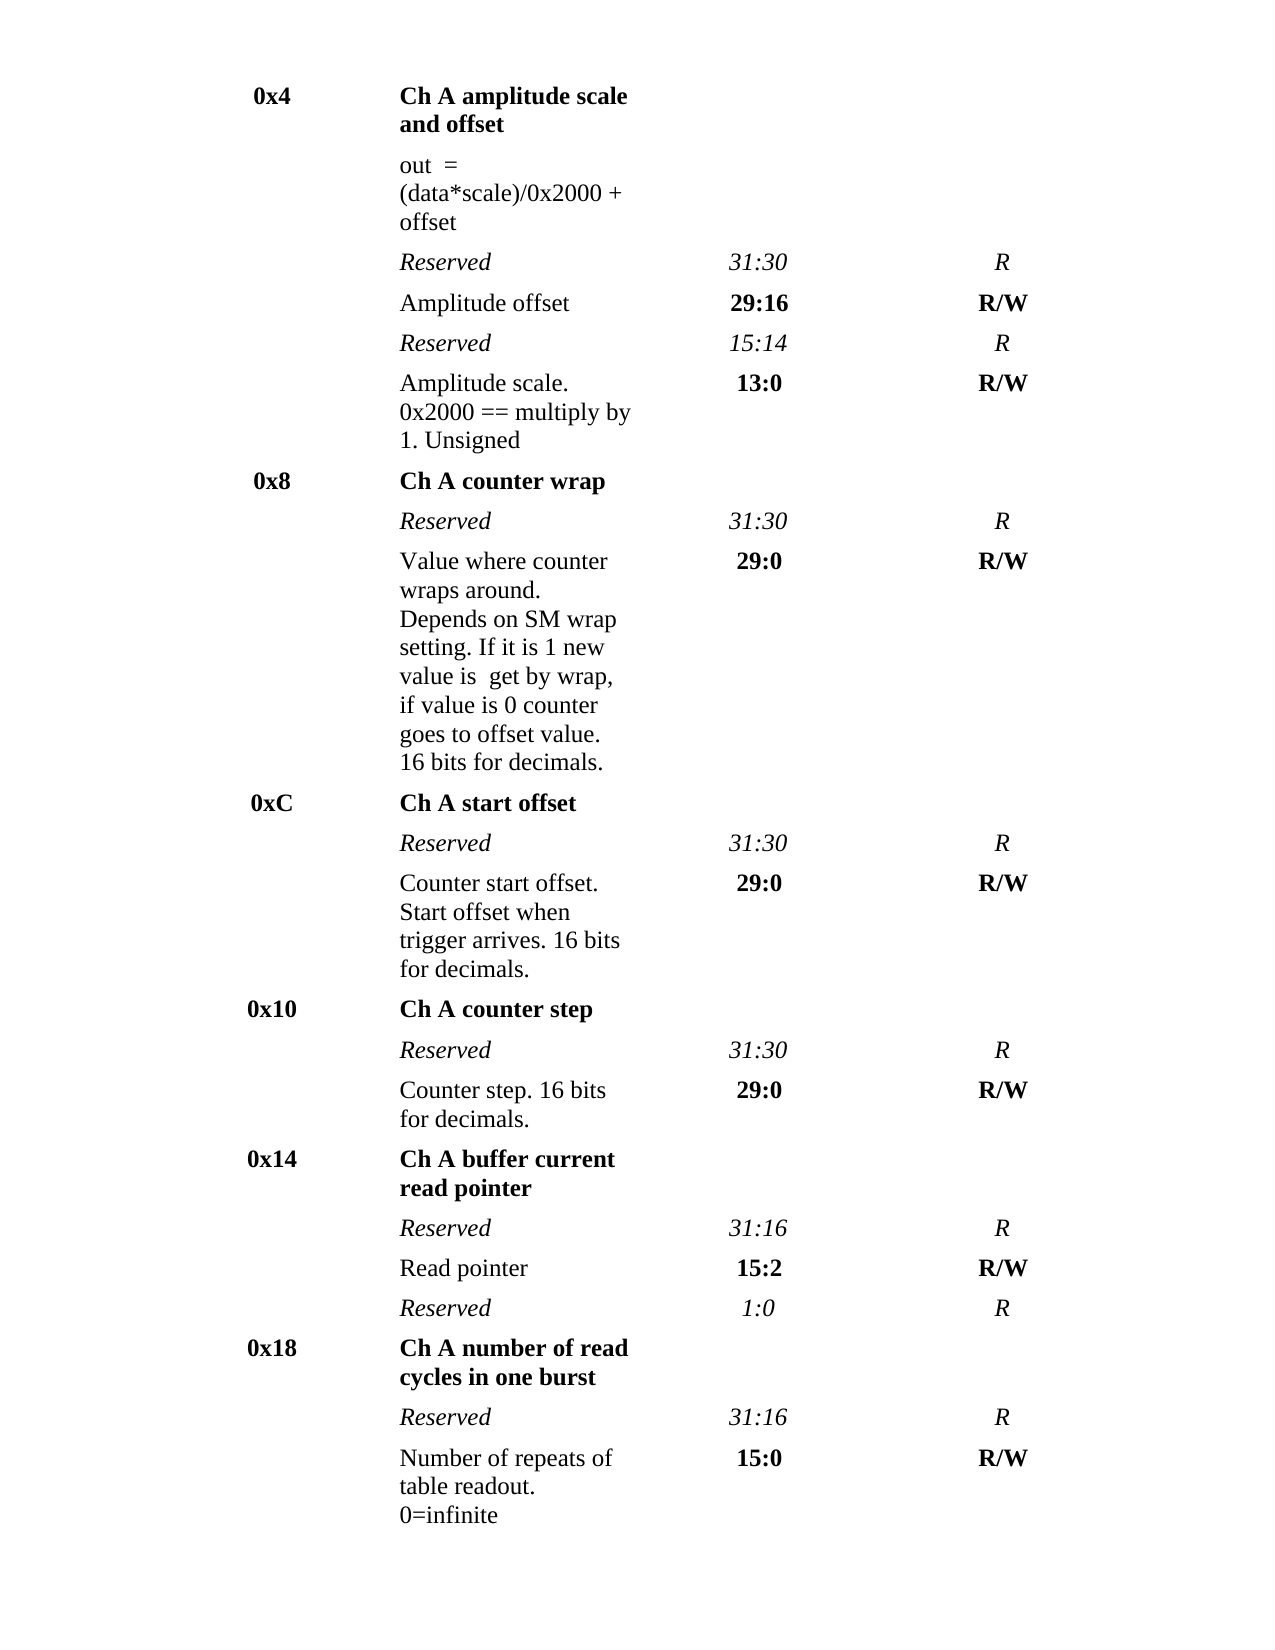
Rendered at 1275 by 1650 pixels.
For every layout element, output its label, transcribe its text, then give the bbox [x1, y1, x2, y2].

table_cell [881, 989, 1125, 1029]
table_cell [150, 822, 394, 862]
table_cell [881, 1328, 1125, 1397]
table_cell [638, 144, 881, 242]
table_cell 31:30 [638, 242, 881, 282]
table_cell R/W [881, 540, 1125, 782]
table_cell [150, 1437, 394, 1558]
table_cell R/W [881, 362, 1125, 460]
table_cell 15:2 [638, 1247, 881, 1287]
table_cell [638, 989, 881, 1029]
table_cell R/W [881, 862, 1125, 989]
table_cell R/W [881, 1437, 1125, 1558]
table_cell Ch A counter step [394, 989, 637, 1029]
table_cell R [881, 500, 1125, 540]
table_cell Reserved [394, 1288, 637, 1328]
table_cell Read pointer [394, 1247, 637, 1287]
table_cell Reserved [394, 500, 637, 540]
table_cell [150, 1397, 394, 1437]
table_cell [150, 862, 394, 989]
table_cell [150, 1247, 394, 1287]
table_cell [150, 540, 394, 782]
table_cell 15:0 [638, 1437, 881, 1558]
table_cell R [881, 242, 1125, 282]
table_cell Ch A number of read cycles in one burst [394, 1328, 637, 1397]
table_cell 29:0 [638, 862, 881, 989]
table_cell [150, 144, 394, 242]
table_cell R [881, 322, 1125, 362]
table_cell Ch A buffer current read pointer [394, 1138, 637, 1207]
table_cell [881, 75, 1125, 144]
table_cell Reserved [394, 1397, 637, 1437]
table_cell [638, 1328, 881, 1397]
table_cell Ch A counter wrap [394, 460, 637, 500]
table_cell [881, 460, 1125, 500]
table_cell [150, 322, 394, 362]
table_cell [638, 1138, 881, 1207]
table_cell [638, 75, 881, 144]
table_cell Number of repeats of table readout. 0=infinite [394, 1437, 637, 1558]
table_cell 0x10 [150, 989, 394, 1029]
table_cell 0x4 [150, 75, 394, 144]
table_cell 0x8 [150, 460, 394, 500]
table_cell R [881, 1288, 1125, 1328]
table_cell Ch A start offset [394, 782, 637, 822]
table_cell Counter step. 16 bits for decimals. [394, 1069, 637, 1138]
table_cell 31:30 [638, 822, 881, 862]
table_cell R [881, 1397, 1125, 1437]
table_cell out = (data*scale)/0x2000 + offset [394, 144, 637, 242]
table_cell R/W [881, 282, 1125, 322]
table_cell 0x14 [150, 1138, 394, 1207]
table_cell R [881, 1029, 1125, 1069]
table_cell R [881, 822, 1125, 862]
table_cell [638, 460, 881, 500]
table_cell [881, 1138, 1125, 1207]
table_cell 31:30 [638, 500, 881, 540]
table_cell [150, 1207, 394, 1247]
table_cell Counter start offset. Start offset when trigger arrives. 16 bits for decimals. [394, 862, 637, 989]
table_cell 15:14 [638, 322, 881, 362]
table_cell 31:16 [638, 1207, 881, 1247]
table_cell Amplitude offset [394, 282, 637, 322]
table_cell [150, 1029, 394, 1069]
table_cell 0x18 [150, 1328, 394, 1397]
table_cell R [881, 1207, 1125, 1247]
table_cell [150, 1288, 394, 1328]
table_cell Amplitude scale. 0x2000 == multiply by 1. Unsigned [394, 362, 637, 460]
table_cell Ch A amplitude scale and offset [394, 75, 637, 144]
table_cell [150, 242, 394, 282]
table_cell [881, 782, 1125, 822]
table_cell Reserved [394, 322, 637, 362]
table_cell 1:0 [638, 1288, 881, 1328]
table_cell 29:0 [638, 540, 881, 782]
table_cell [150, 500, 394, 540]
table_cell R/W [881, 1247, 1125, 1287]
table_cell 13:0 [638, 362, 881, 460]
table_cell [881, 144, 1125, 242]
table_cell 29:16 [638, 282, 881, 322]
table_cell Reserved [394, 1207, 637, 1247]
table_cell [150, 282, 394, 322]
table_cell Reserved [394, 1029, 637, 1069]
table_cell 31:30 [638, 1029, 881, 1069]
table_cell Reserved [394, 242, 637, 282]
table_cell 0xC [150, 782, 394, 822]
table_cell [638, 782, 881, 822]
table_cell 29:0 [638, 1069, 881, 1138]
table_cell 31:16 [638, 1397, 881, 1437]
table_cell Value where counter wraps around. Depends on SM wrap setting. If it is 1 new value is get by wrap, if value is 0 counter goes to offset value. 16 bits for decimals. [394, 540, 637, 782]
table_cell Reserved [394, 822, 637, 862]
table_cell [150, 362, 394, 460]
table_cell R/W [881, 1069, 1125, 1138]
table_cell [150, 1069, 394, 1138]
